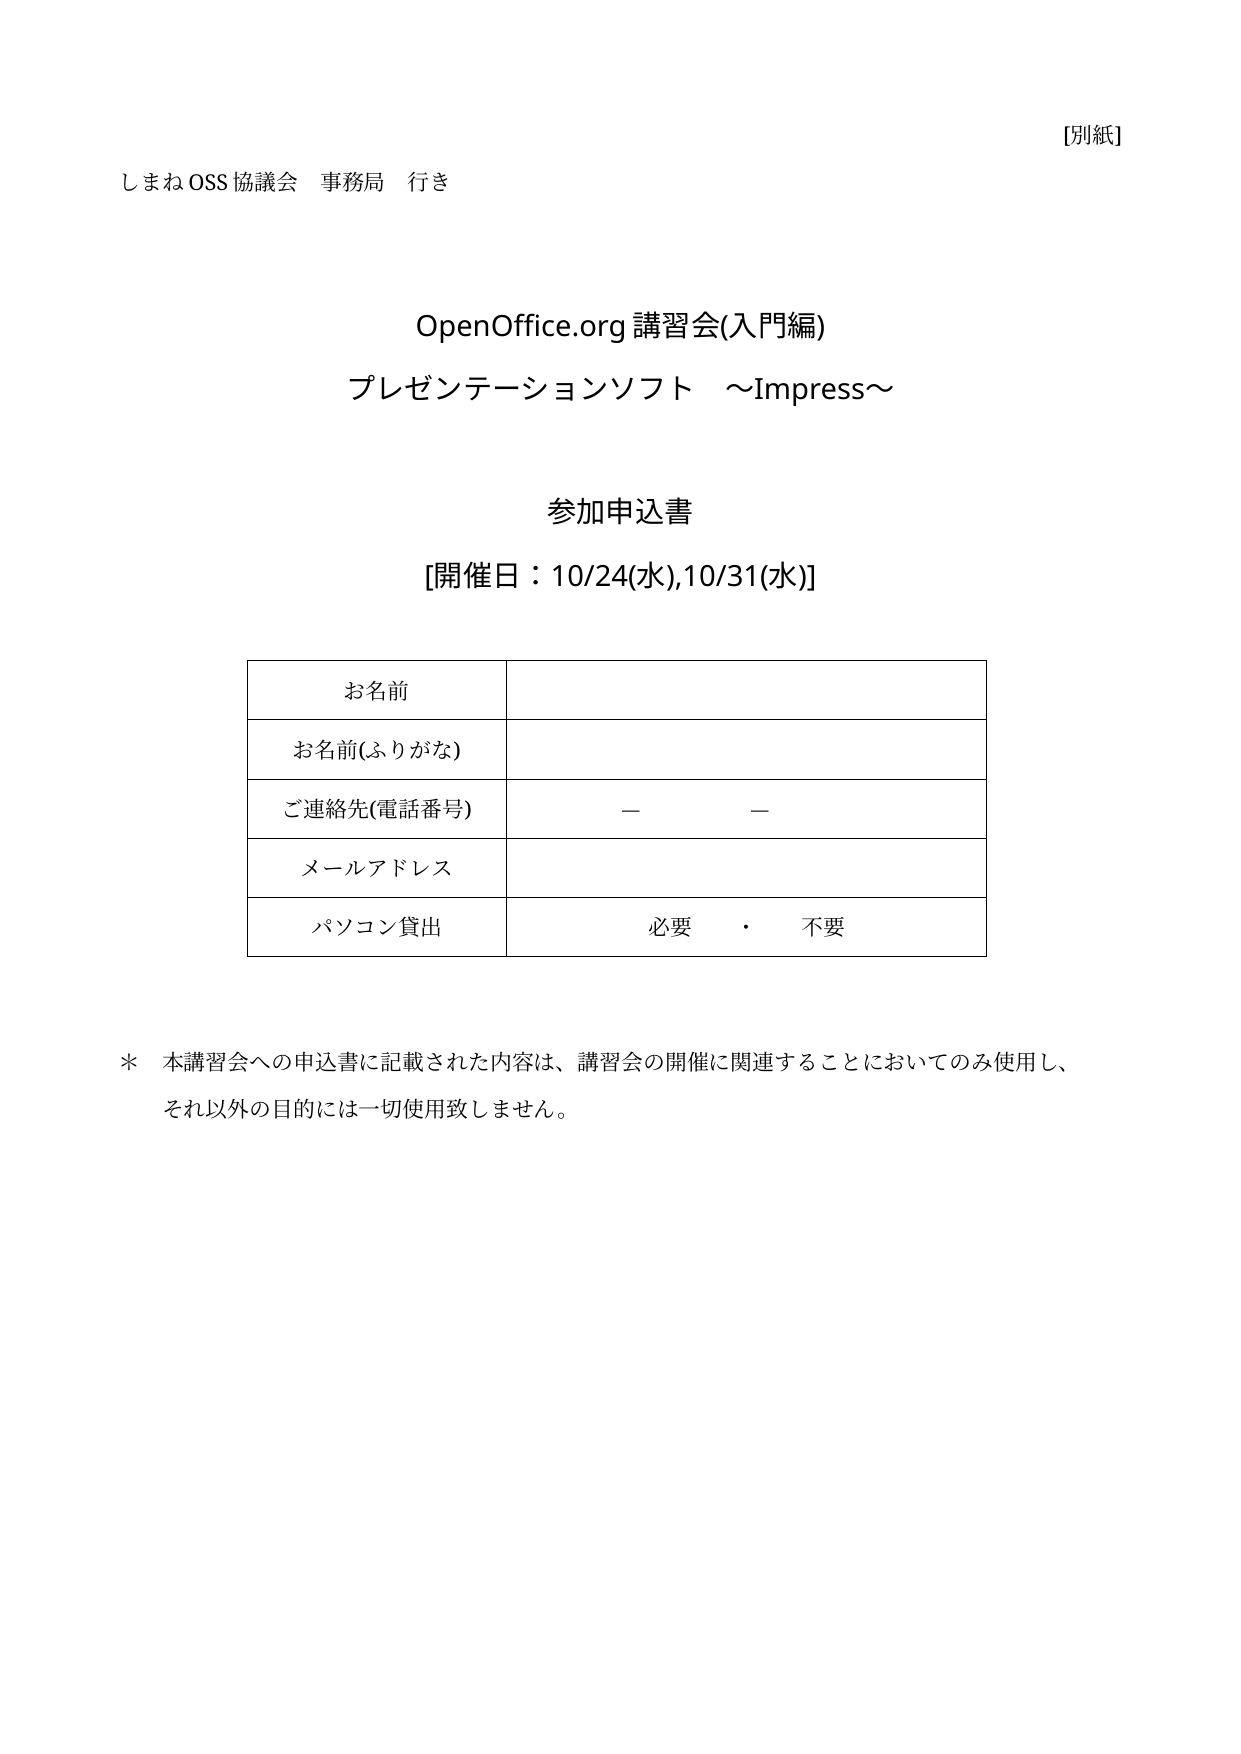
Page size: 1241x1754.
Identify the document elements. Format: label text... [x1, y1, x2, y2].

table_header [507, 661, 986, 719]
table_cell メールアドレス [248, 839, 506, 897]
table_cell ご連絡先(電話番号) [248, 780, 506, 837]
text [開催日：10/24(水),10/31(水)] [118, 552, 1122, 594]
table_cell パソコン貸出 [248, 898, 506, 956]
table_cell [507, 720, 986, 778]
table_header お名前 [248, 661, 506, 719]
table_cell [507, 839, 986, 897]
text 参加申込書 [118, 489, 1122, 531]
text しまねOSS協議会 事務局 行き [118, 165, 1122, 197]
text [別紙] [118, 118, 1122, 150]
text それ以外の目的には一切使用致しません。 [118, 1092, 1122, 1124]
table_cell お名前(ふりがな) [248, 720, 506, 778]
text ＊ 本講習会への申込書に記載された内容は、講習会の開催に関連することにおいてのみ使用し、 [118, 1045, 1122, 1077]
table_cell 必要 ・ 不要 [507, 898, 986, 956]
text プレゼンテーションソフト 〜Impress〜 [118, 366, 1122, 408]
table_cell — — [507, 780, 986, 837]
text OpenOffice.org講習会(入門編) [118, 302, 1122, 344]
